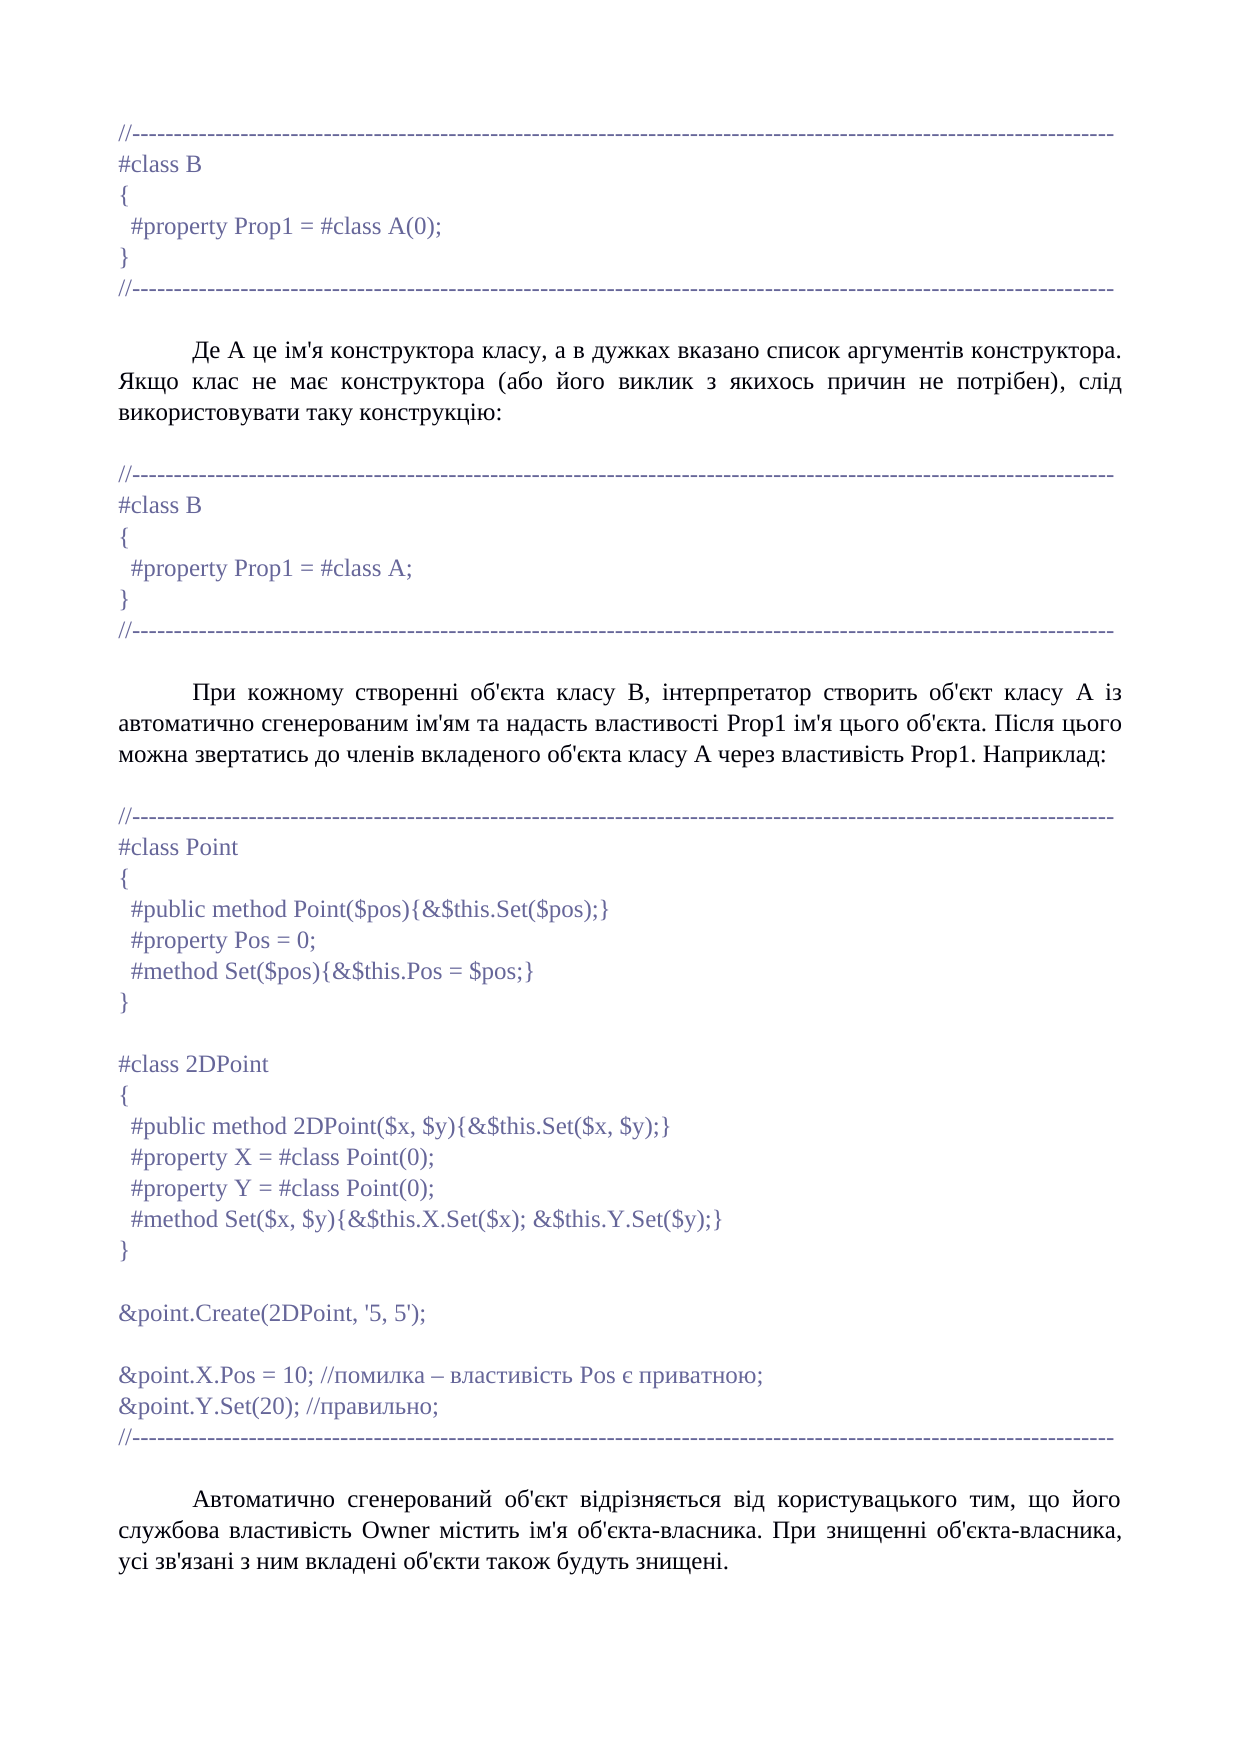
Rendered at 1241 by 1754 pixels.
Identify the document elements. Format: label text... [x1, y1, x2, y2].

text //---------------------------------------------------------------------------------------------------------------------- [118, 1422, 1122, 1451]
text { [118, 1080, 1122, 1109]
text #property Pos = 0; [118, 925, 1122, 954]
text &point.Create(2DPoint, '5, 5'); [118, 1298, 1122, 1326]
text //---------------------------------------------------------------------------------------------------------------------- [118, 615, 1122, 643]
text #public method Point($pos){&$this.Set($pos);} [118, 894, 1122, 923]
text } [118, 987, 1122, 1016]
text #property X = #class Point(0); [118, 1142, 1122, 1171]
text Де A це ім'я конструктора класу, а в дужках вказано список аргументів конструктора. Якщо клас не має конструктора (або його виклик з якихось причин не потрібен), слід використовувати таку конструкцію: [118, 335, 1122, 426]
text Автоматично сгенерований об'єкт відрізняється від користувацького тим, що його службова властивість Owner містить ім'я об'єкта-власника. При знищенні об'єкта-власника, усі зв'язані з ним вкладені об'єкти також будуть знищені. [118, 1484, 1122, 1575]
text { [118, 863, 1122, 892]
text #class 2DPoint [118, 1049, 1122, 1078]
text //---------------------------------------------------------------------------------------------------------------------- [118, 118, 1122, 147]
text &point.X.Pos = 10; //помилка – властивість Pos є приватною; [118, 1360, 1122, 1388]
text #class Point [118, 832, 1122, 861]
text //---------------------------------------------------------------------------------------------------------------------- [118, 801, 1122, 830]
text #property Prop1 = #class A; [118, 553, 1122, 581]
text &point.Y.Set(20); //правильно; [118, 1391, 1122, 1419]
text #public method 2DPoint($x, $y){&$this.Set($x, $y);} [118, 1111, 1122, 1140]
text { [118, 180, 1122, 209]
text #property Y = #class Point(0); [118, 1173, 1122, 1202]
text #method Set($x, $y){&$this.X.Set($x); &$this.Y.Set($y);} [118, 1204, 1122, 1233]
text #property Prop1 = #class A(0); [118, 211, 1122, 240]
text } [118, 242, 1122, 271]
text //---------------------------------------------------------------------------------------------------------------------- [118, 459, 1122, 488]
text #class B [118, 149, 1122, 178]
text При кожному створенні об'єкта класу B, інтерпретатор створить об'єкт класу A із автоматично сгенерованим ім'ям та надасть властивості Prop1 ім'я цього об'єкта. Після цього можна звертатись до членів вкладеного об'єкта класу A через властивість Prop1. Наприклад: [118, 677, 1122, 768]
text //---------------------------------------------------------------------------------------------------------------------- [118, 273, 1122, 302]
text #method Set($pos){&$this.Pos = $pos;} [118, 956, 1122, 985]
text } [118, 1236, 1122, 1264]
text { [118, 522, 1122, 550]
text } [118, 584, 1122, 612]
text #class B [118, 491, 1122, 519]
